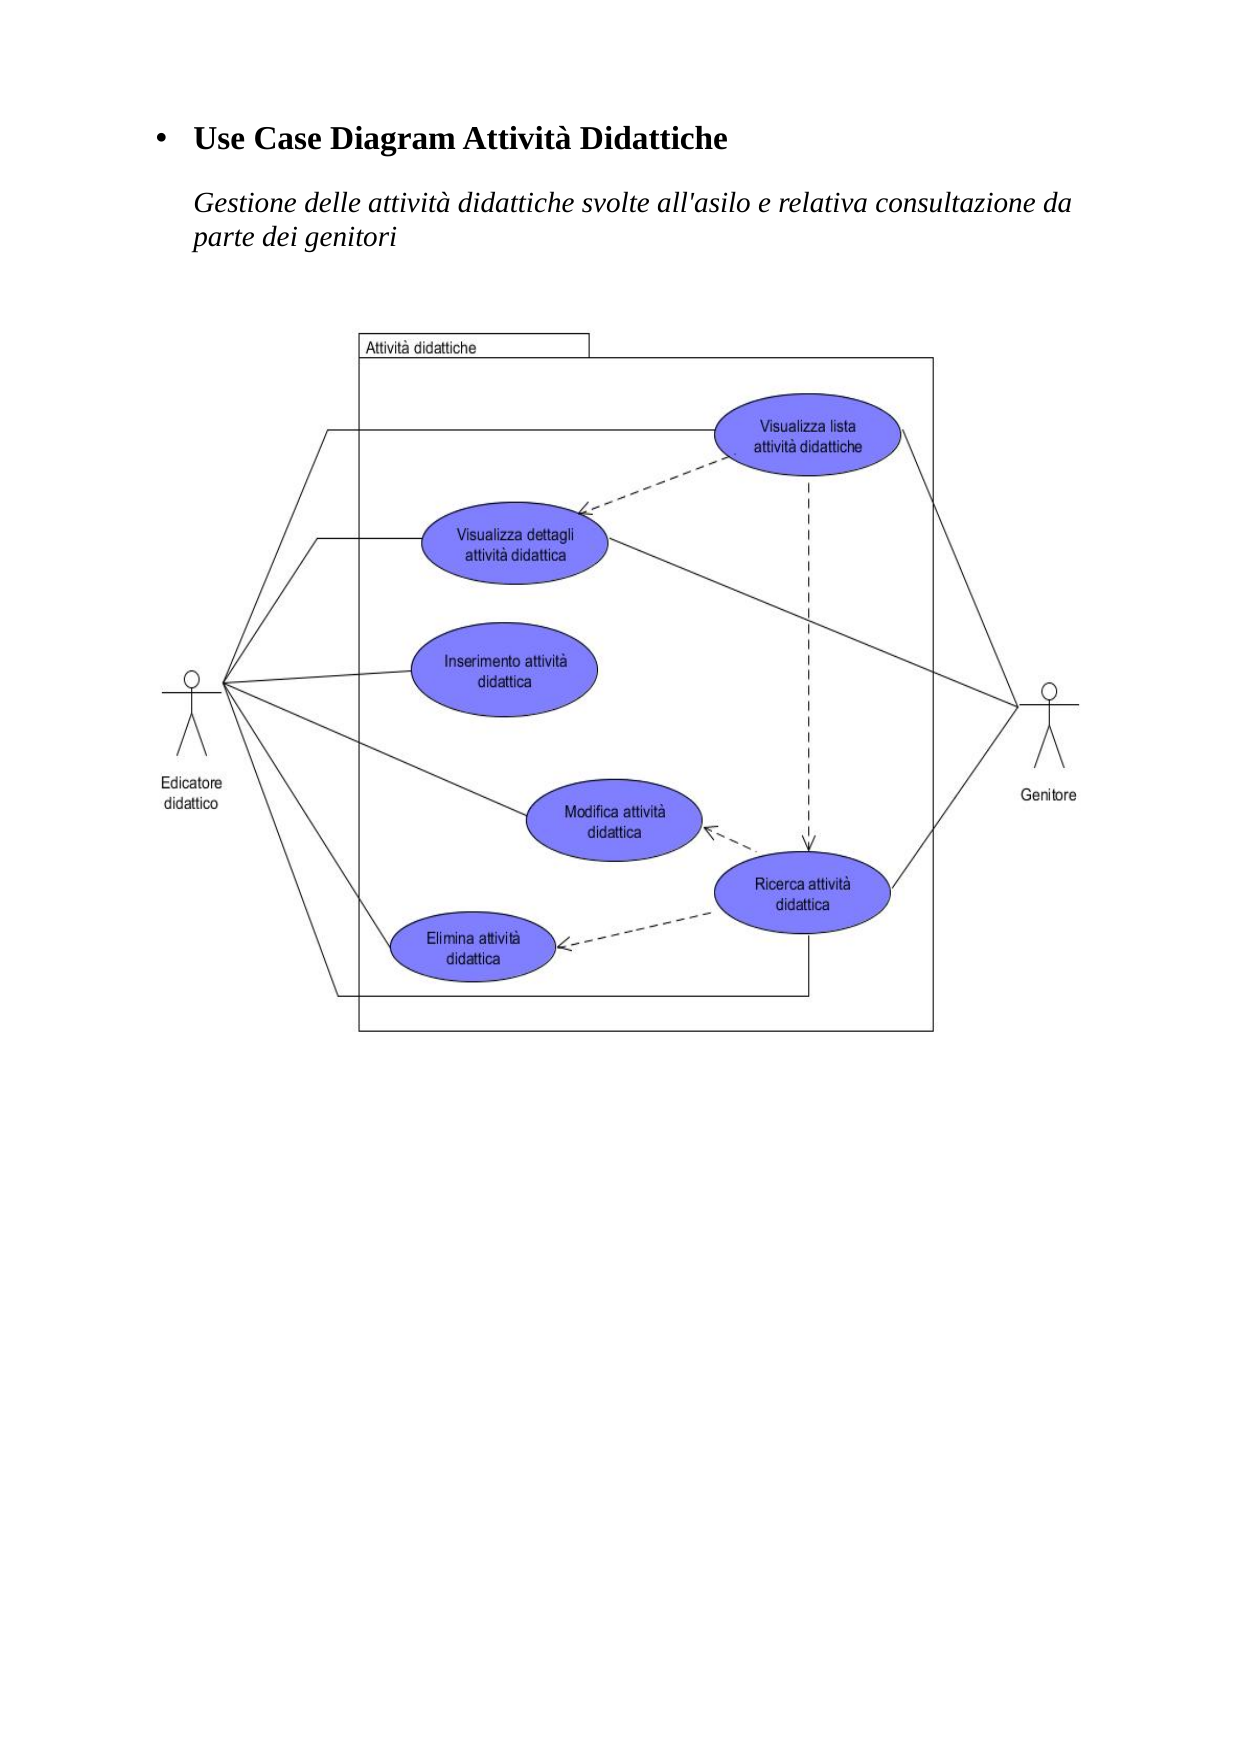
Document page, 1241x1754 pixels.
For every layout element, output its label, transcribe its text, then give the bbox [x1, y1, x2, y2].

picture [118, 309, 1122, 1056]
list Gestione delle attività didattiche svolte all'asilo e relativa consultazione da parte dei genitori [156, 185, 1122, 252]
list Use Case Diagram Attività Didattiche [156, 118, 1122, 156]
